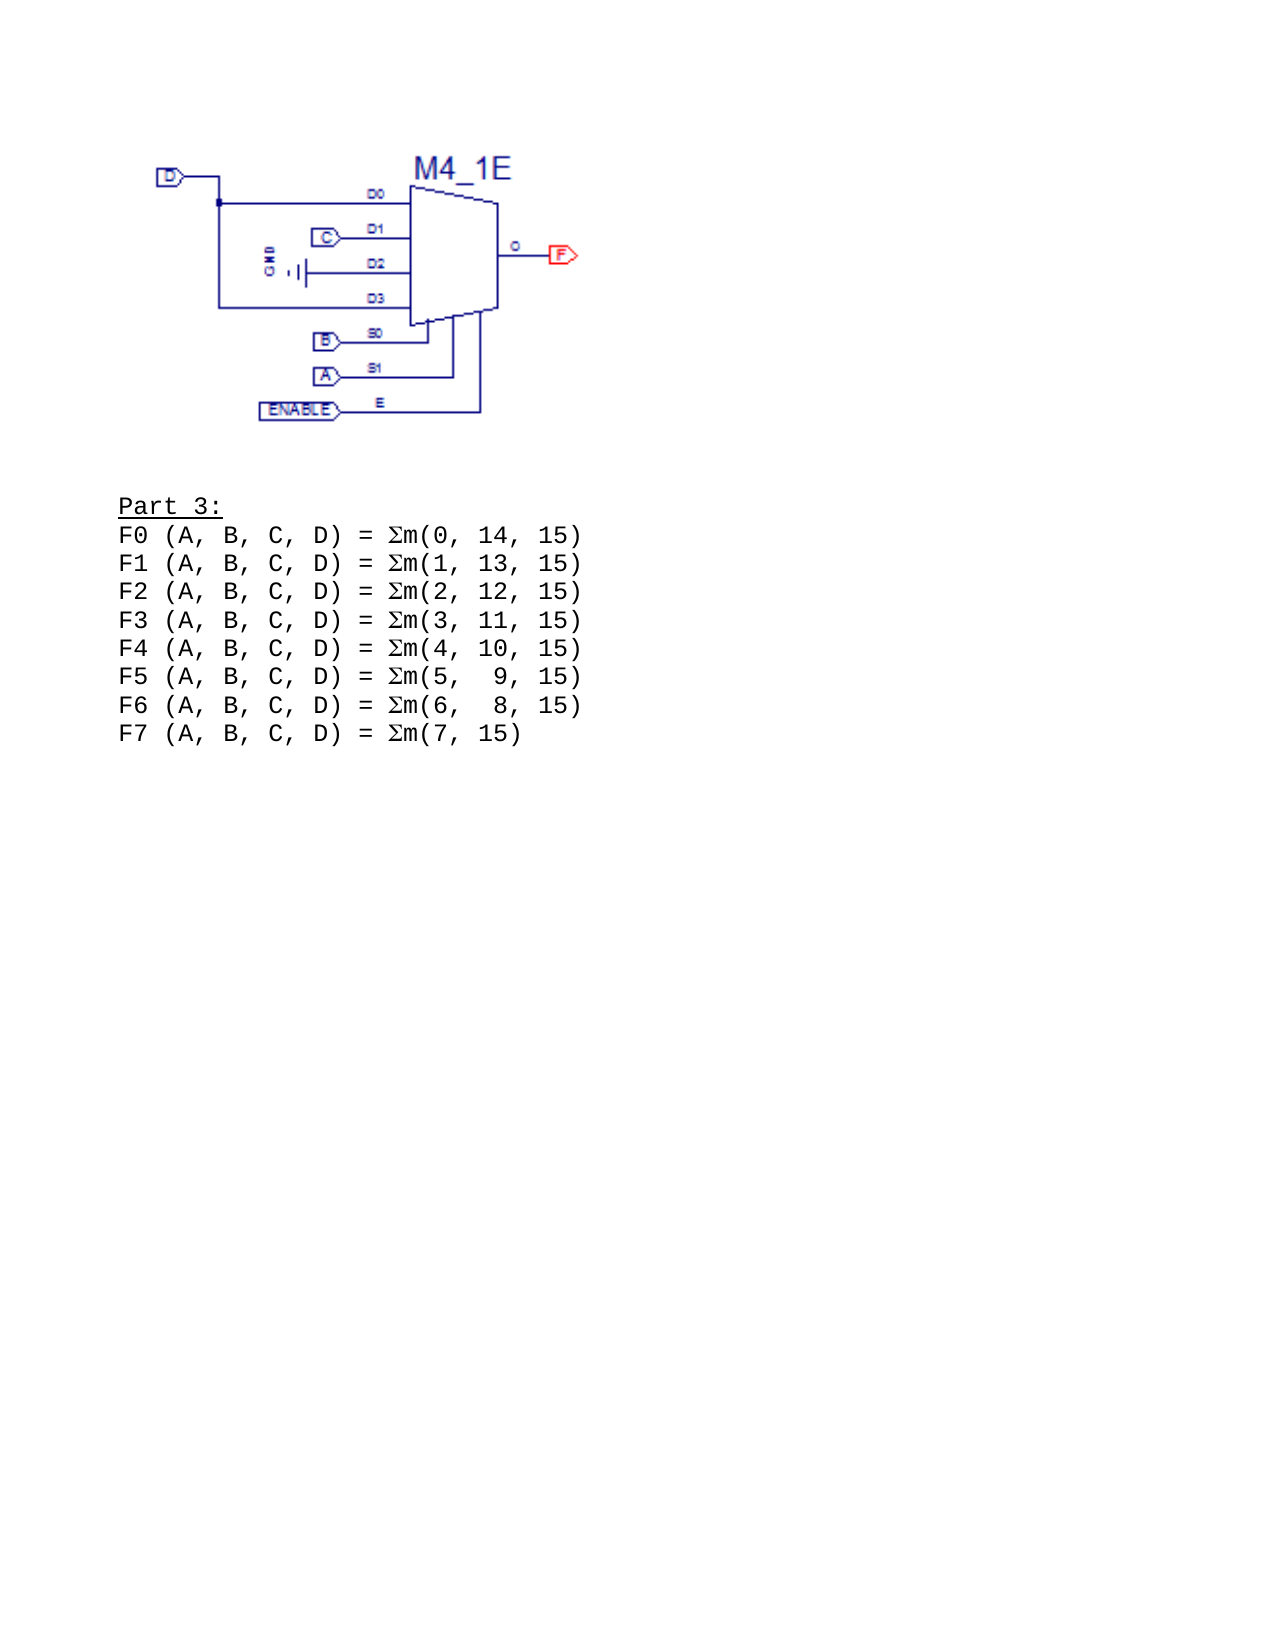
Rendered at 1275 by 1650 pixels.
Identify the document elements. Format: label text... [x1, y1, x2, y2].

picture [118, 118, 619, 466]
text F4 (A, B, C, D) = m(4, 10, 15) [118, 636, 1157, 664]
text F0 (A, B, C, D) = m(0, 14, 15) [118, 522, 1157, 551]
text Part 3: [118, 494, 1157, 522]
text F5 (A, B, C, D) = m(5, 9, 15) [118, 664, 1157, 692]
text F1 (A, B, C, D) = m(1, 13, 15) [118, 551, 1157, 579]
text F3 (A, B, C, D) = m(3, 11, 15) [118, 607, 1157, 636]
text F6 (A, B, C, D) = m(6, 8, 15) [118, 692, 1157, 721]
text F7 (A, B, C, D) = m(7, 15) [118, 721, 1157, 749]
text F2 (A, B, C, D) = m(2, 12, 15) [118, 579, 1157, 607]
